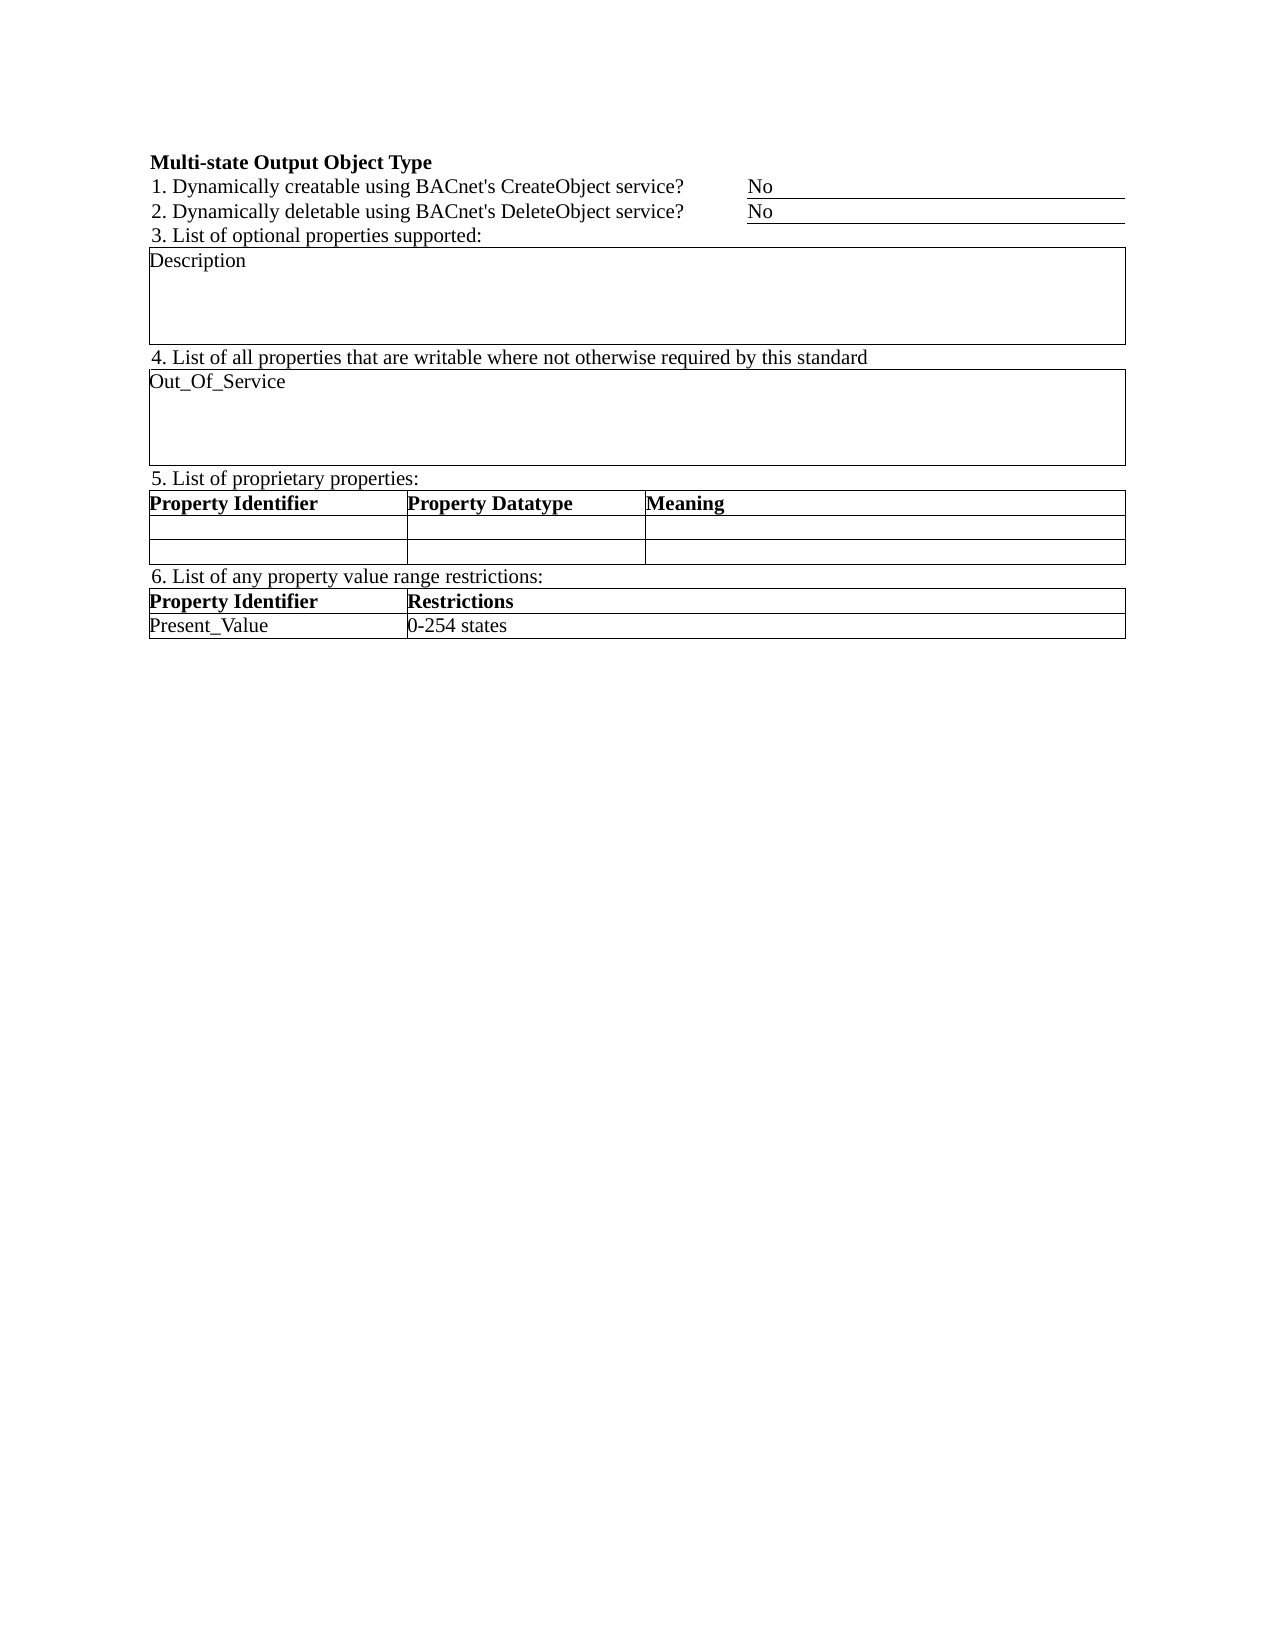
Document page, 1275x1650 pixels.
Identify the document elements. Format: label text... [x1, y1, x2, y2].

table_cell No [747, 199, 1125, 223]
table_cell 4. List of all properties that are writable where not otherwise required by this standard [151, 345, 1125, 369]
table_cell [408, 540, 645, 564]
table_cell 5. List of proprietary properties: [151, 466, 1125, 490]
text Multi-state Output Object Type [150, 150, 1125, 174]
table_cell Description [150, 248, 1125, 344]
table_cell Out_Of_Service [150, 369, 1125, 465]
table_header No [747, 174, 1125, 198]
table_cell Present_Value [150, 614, 407, 637]
table_cell [150, 540, 407, 564]
table_cell [150, 516, 407, 539]
table_cell Property Identifier [150, 589, 407, 613]
table_cell [646, 540, 1125, 564]
table_cell 0-254 states [408, 614, 1125, 637]
table_cell Property Identifier [150, 491, 407, 514]
table_cell 3. List of optional properties supported: [151, 223, 1125, 247]
table_cell 2. Dynamically deletable using BACnet's DeleteObject service? [151, 198, 747, 223]
table_cell [408, 516, 645, 539]
table_cell Property Datatype [408, 491, 645, 514]
table_header 1. Dynamically creatable using BACnet's CreateObject service? [151, 174, 747, 198]
table_cell Meaning [646, 491, 1125, 514]
table_cell [646, 516, 1125, 539]
table_cell Restrictions [408, 589, 1125, 613]
table_cell 6. List of any property value range restrictions: [151, 565, 1125, 588]
